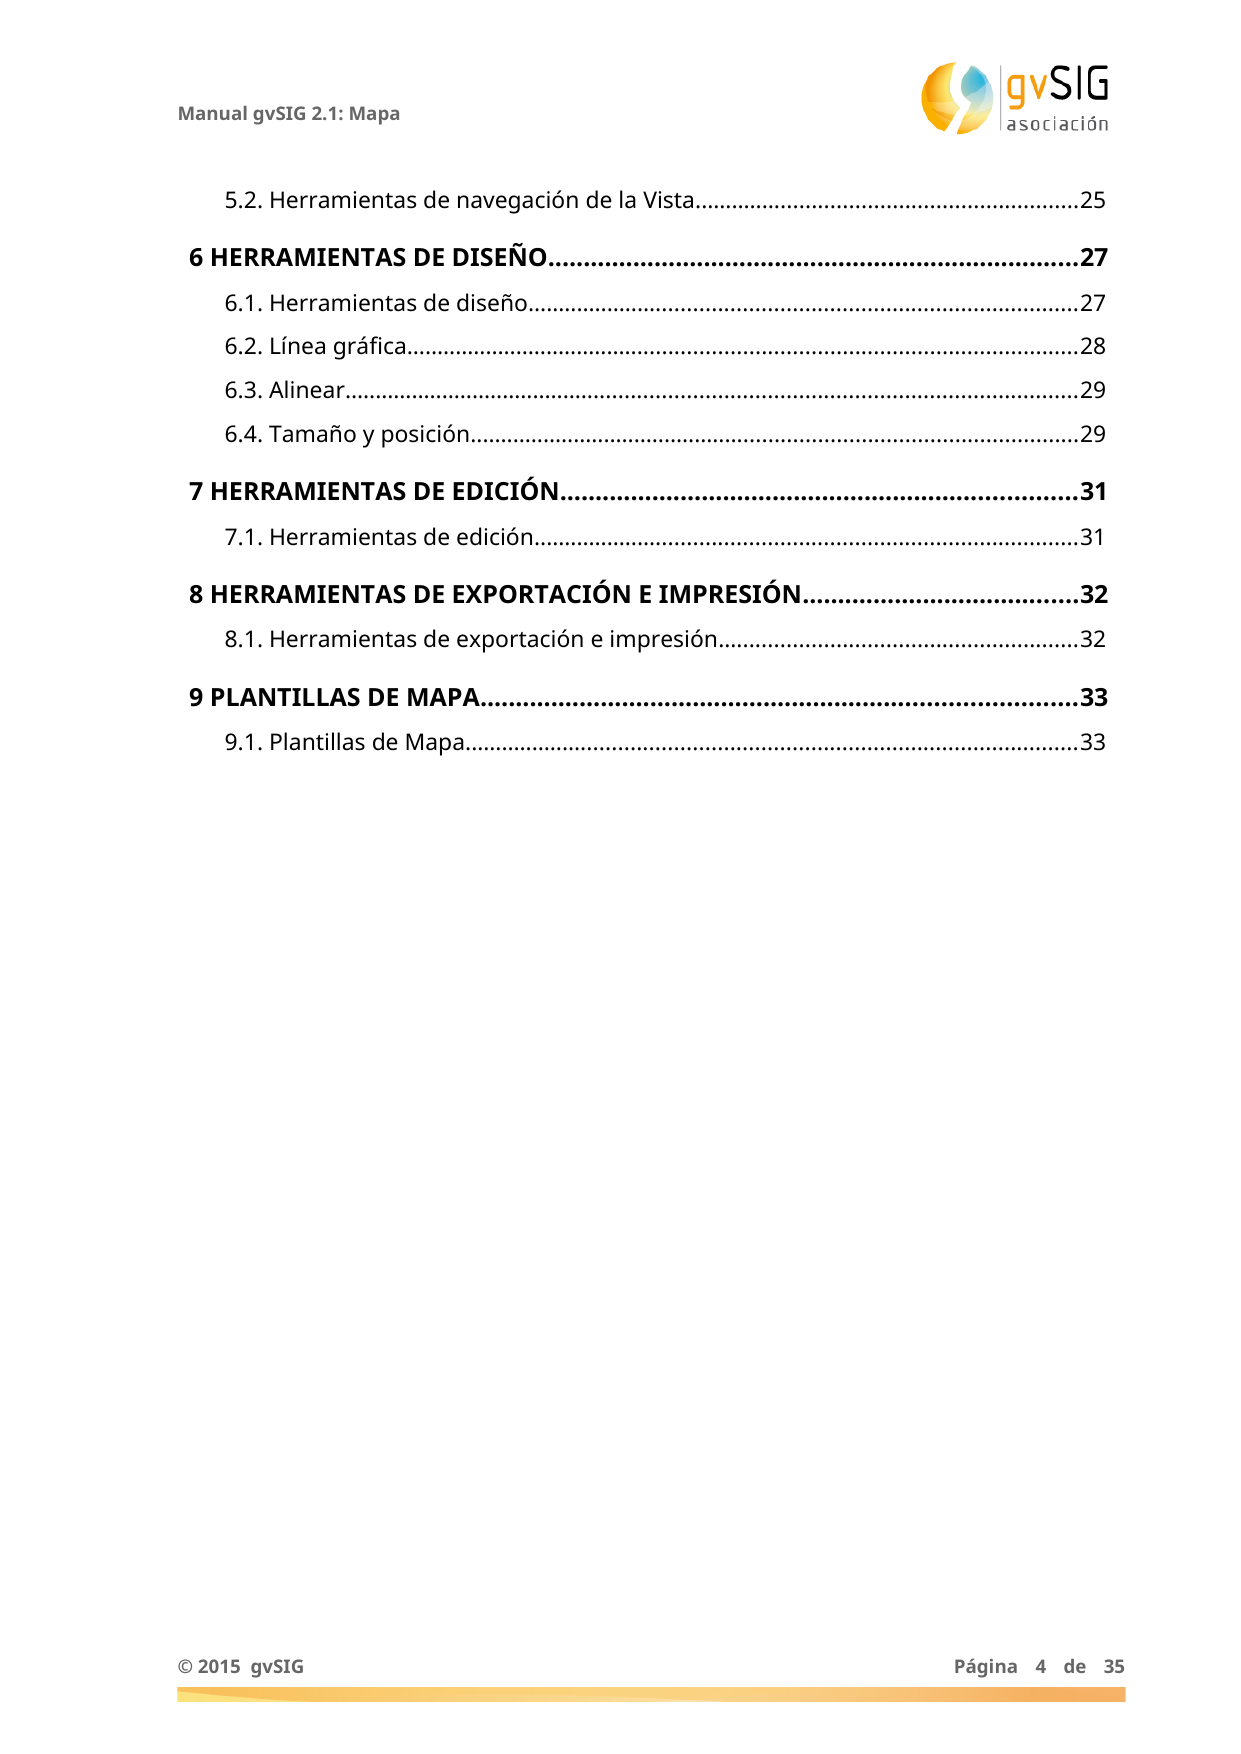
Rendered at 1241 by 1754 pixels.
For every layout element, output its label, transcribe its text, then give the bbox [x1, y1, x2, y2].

text 5.2. Herramientas de navegación de la Vista 25 [218, 184, 1125, 215]
picture [902, 47, 1122, 148]
text 6.1. Herramientas de diseño 27 [218, 286, 1125, 318]
text 6.4. Tamaño y posición 29 [218, 418, 1125, 449]
text 6.2. Línea gráfica 28 [218, 330, 1125, 361]
text 8 Herramientas de exportación e impresión 32 [189, 577, 1125, 611]
text 9.1. Plantillas de Mapa 33 [218, 726, 1125, 757]
text 6 Herramientas de diseño 27 [189, 240, 1125, 274]
picture [177, 1687, 1126, 1702]
text 6.3. Alinear 29 [218, 374, 1125, 405]
text 9 Plantillas de mapa 33 [189, 679, 1125, 714]
text 7 Herramientas de EDICIÓN 31 [189, 474, 1125, 508]
text 7.1. Herramientas de edición 31 [218, 521, 1125, 552]
text 8.1. Herramientas de exportación e impresión 32 [218, 623, 1125, 654]
